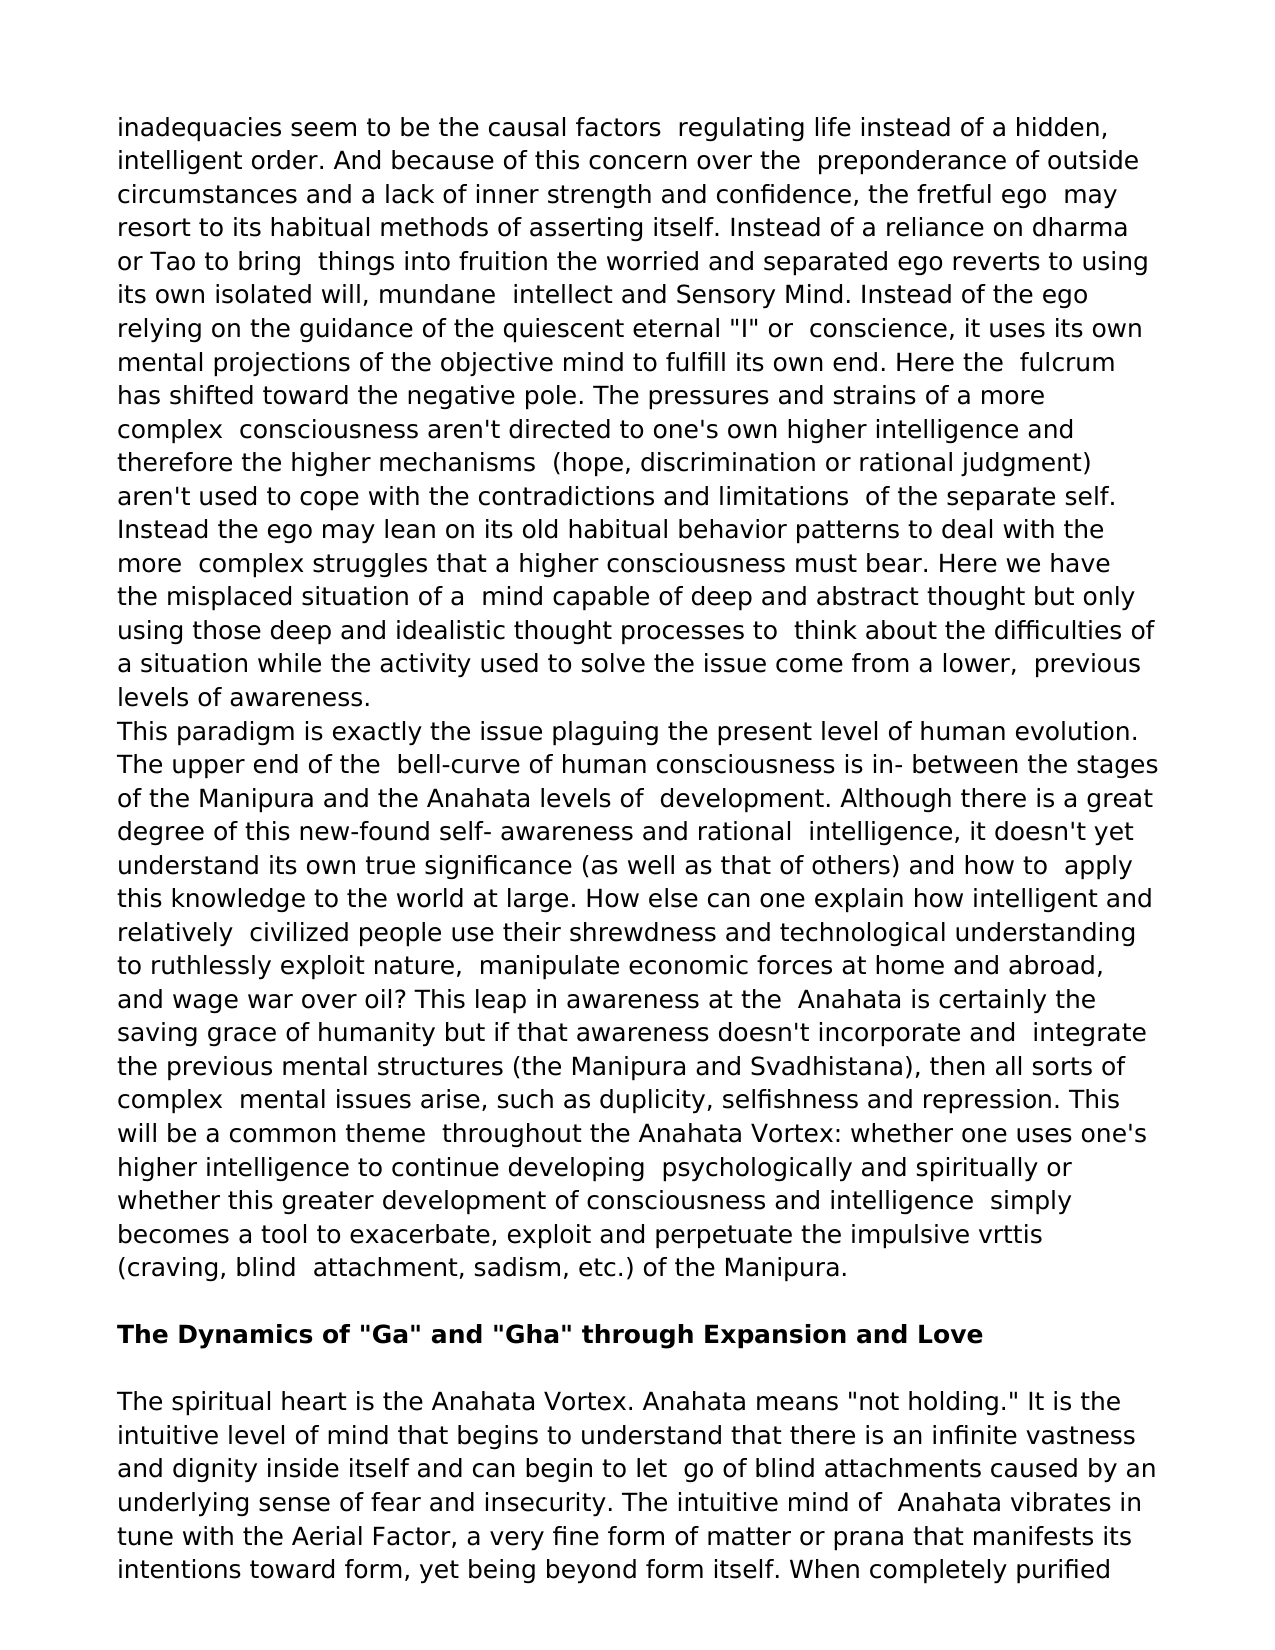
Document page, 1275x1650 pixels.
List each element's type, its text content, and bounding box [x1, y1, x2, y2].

text The spiritual heart is the Anahata Vortex. Anahata means "not holding." It is the intuitive level of mind that begins to understand that there is an infinite vastness and dignity inside itself and can begin to let go of blind attachments caused by an underlying sense of fear and insecurity. The intuitive mind of Anahata vibrates in tune with the Aerial Factor, a very fine form of matter or prana that manifests its intentions toward form, yet being beyond form itself. When completely purified [117, 1388, 1159, 1584]
text The Dynamics of "Ga" and "Gha" through Expansion and Love [117, 1321, 1159, 1350]
text This paradigm is exactly the issue plaguing the present level of human evolution. The upper end of the bell-curve of human consciousness is in- between the stages of the Manipura and the Anahata levels of development. Although there is a great degree of this new-found self- awareness and rational intelligence, it doesn't yet understand its own true significance (as well as that of others) and how to apply this knowledge to the world at large. How else can one explain how intelligent and relatively civilized people use their shrewdness and technological understanding to ruthlessly exploit nature, manipulate economic forces at home and abroad, and wage war over oil? This leap in awareness at the Anahata is certainly the saving grace of humanity but if that awareness doesn't incorporate and integrate the previous mental structures (the Manipura and Svadhistana), then all sorts of complex mental issues arise, such as duplicity, selfishness and repression. This will be a common theme throughout the Anahata Vortex: whether one uses one's higher intelligence to continue developing psychologically and spiritually or whether this greater development of consciousness and intelligence simply becomes a tool to exacerbate, exploit and perpetuate the impulsive vrttis (craving, blind attachment, sadism, etc.) of the Manipura. [117, 717, 1159, 1283]
text inadequacies seem to be the causal factors regulating life instead of a hidden, intelligent order. And because of this concern over the preponderance of outside circumstances and a lack of inner strength and confidence, the fretful ego may resort to its habitual methods of asserting itself. Instead of a reliance on dharma or Tao to bring things into fruition the worried and separated ego reverts to using its own isolated will, mundane intellect and Sensory Mind. Instead of the ego relying on the guidance of the quiescent eternal "I" or conscience, it uses its own mental projections of the objective mind to fulfill its own end. Here the fulcrum has shifted toward the negative pole. The pressures and strains of a more complex consciousness aren't directed to one's own higher intelligence and therefore the higher mechanisms (hope, discrimination or rational judgment) aren't used to cope with the contradictions and limitations of the separate self. Instead the ego may lean on its old habitual behavior patterns to deal with the more complex struggles that a higher consciousness must bear. Here we have the misplaced situation of a mind capable of deep and abstract thought but only using those deep and idealistic thought processes to think about the difficulties of a situation while the activity used to solve the issue come from a lower, previous levels of awareness. [117, 113, 1159, 712]
